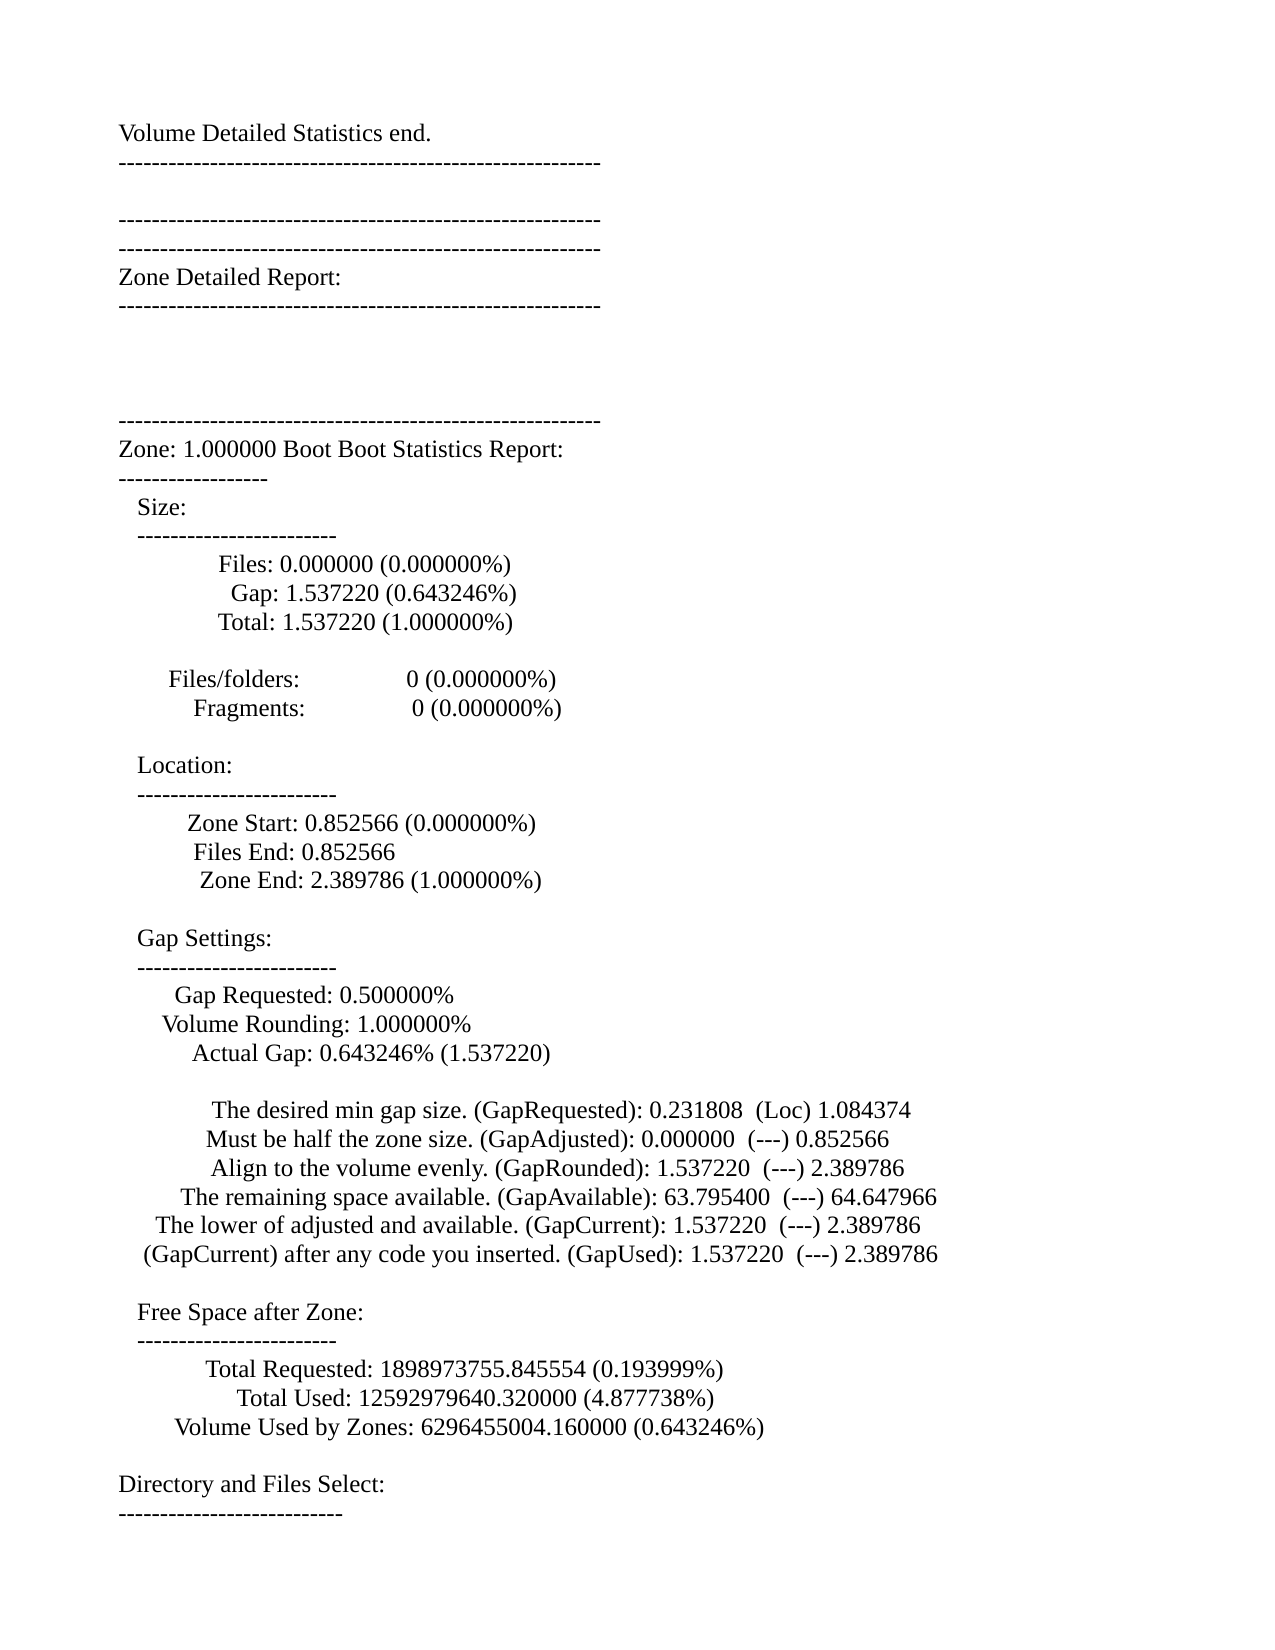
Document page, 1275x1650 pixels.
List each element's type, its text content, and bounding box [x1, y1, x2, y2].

text Total Used: 12592979640.320000 (4.877738%) [118, 1383, 1157, 1412]
text Size: [118, 492, 1157, 521]
text Volume Rounding: 1.000000% [118, 1009, 1157, 1038]
text ------------------------ [118, 952, 1157, 981]
text --------------------------- [118, 1498, 1157, 1527]
text Free Space after Zone: [118, 1297, 1157, 1326]
text (GapCurrent) after any code you inserted. (GapUsed): 1.537220 (---) 2.389786 [118, 1239, 1157, 1268]
text ------------------------ [118, 521, 1157, 549]
text Zone Detailed Report: [118, 262, 1157, 291]
text Volume Detailed Statistics end. [118, 118, 1157, 147]
text Gap Requested: 0.500000% [118, 981, 1157, 1009]
text ---------------------------------------------------------- [118, 291, 1157, 319]
text The remaining space available. (GapAvailable): 63.795400 (---) 64.647966 [118, 1182, 1157, 1211]
text Fragments: 0 (0.000000%) [118, 693, 1157, 722]
text Directory and Files Select: [118, 1469, 1157, 1498]
text Volume Used by Zones: 6296455004.160000 (0.643246%) [118, 1412, 1157, 1441]
text Total Requested: 1898973755.845554 (0.193999%) [118, 1354, 1157, 1383]
text ---------------------------------------------------------- [118, 406, 1157, 434]
text ------------------------ [118, 1326, 1157, 1354]
text Zone: 1.000000 Boot Boot Statistics Report: [118, 434, 1157, 463]
text Files/folders: 0 (0.000000%) [118, 664, 1157, 693]
text Location: [118, 751, 1157, 779]
text Must be half the zone size. (GapAdjusted): 0.000000 (---) 0.852566 [118, 1124, 1157, 1153]
text The lower of adjusted and available. (GapCurrent): 1.537220 (---) 2.389786 [118, 1211, 1157, 1239]
text Zone End: 2.389786 (1.000000%) [118, 866, 1157, 894]
text ------------------------ [118, 779, 1157, 808]
text Gap Settings: [118, 923, 1157, 952]
text Files End: 0.852566 [118, 837, 1157, 866]
text ---------------------------------------------------------- [118, 147, 1157, 176]
text Total: 1.537220 (1.000000%) [118, 607, 1157, 636]
text The desired min gap size. (GapRequested): 0.231808 (Loc) 1.084374 [118, 1096, 1157, 1124]
text ------------------ [118, 463, 1157, 492]
text Actual Gap: 0.643246% (1.537220) [118, 1038, 1157, 1067]
text Files: 0.000000 (0.000000%) [118, 549, 1157, 578]
text Align to the volume evenly. (GapRounded): 1.537220 (---) 2.389786 [118, 1153, 1157, 1182]
text ---------------------------------------------------------- [118, 204, 1157, 233]
text Gap: 1.537220 (0.643246%) [118, 578, 1157, 607]
text Zone Start: 0.852566 (0.000000%) [118, 808, 1157, 837]
text ---------------------------------------------------------- [118, 233, 1157, 262]
